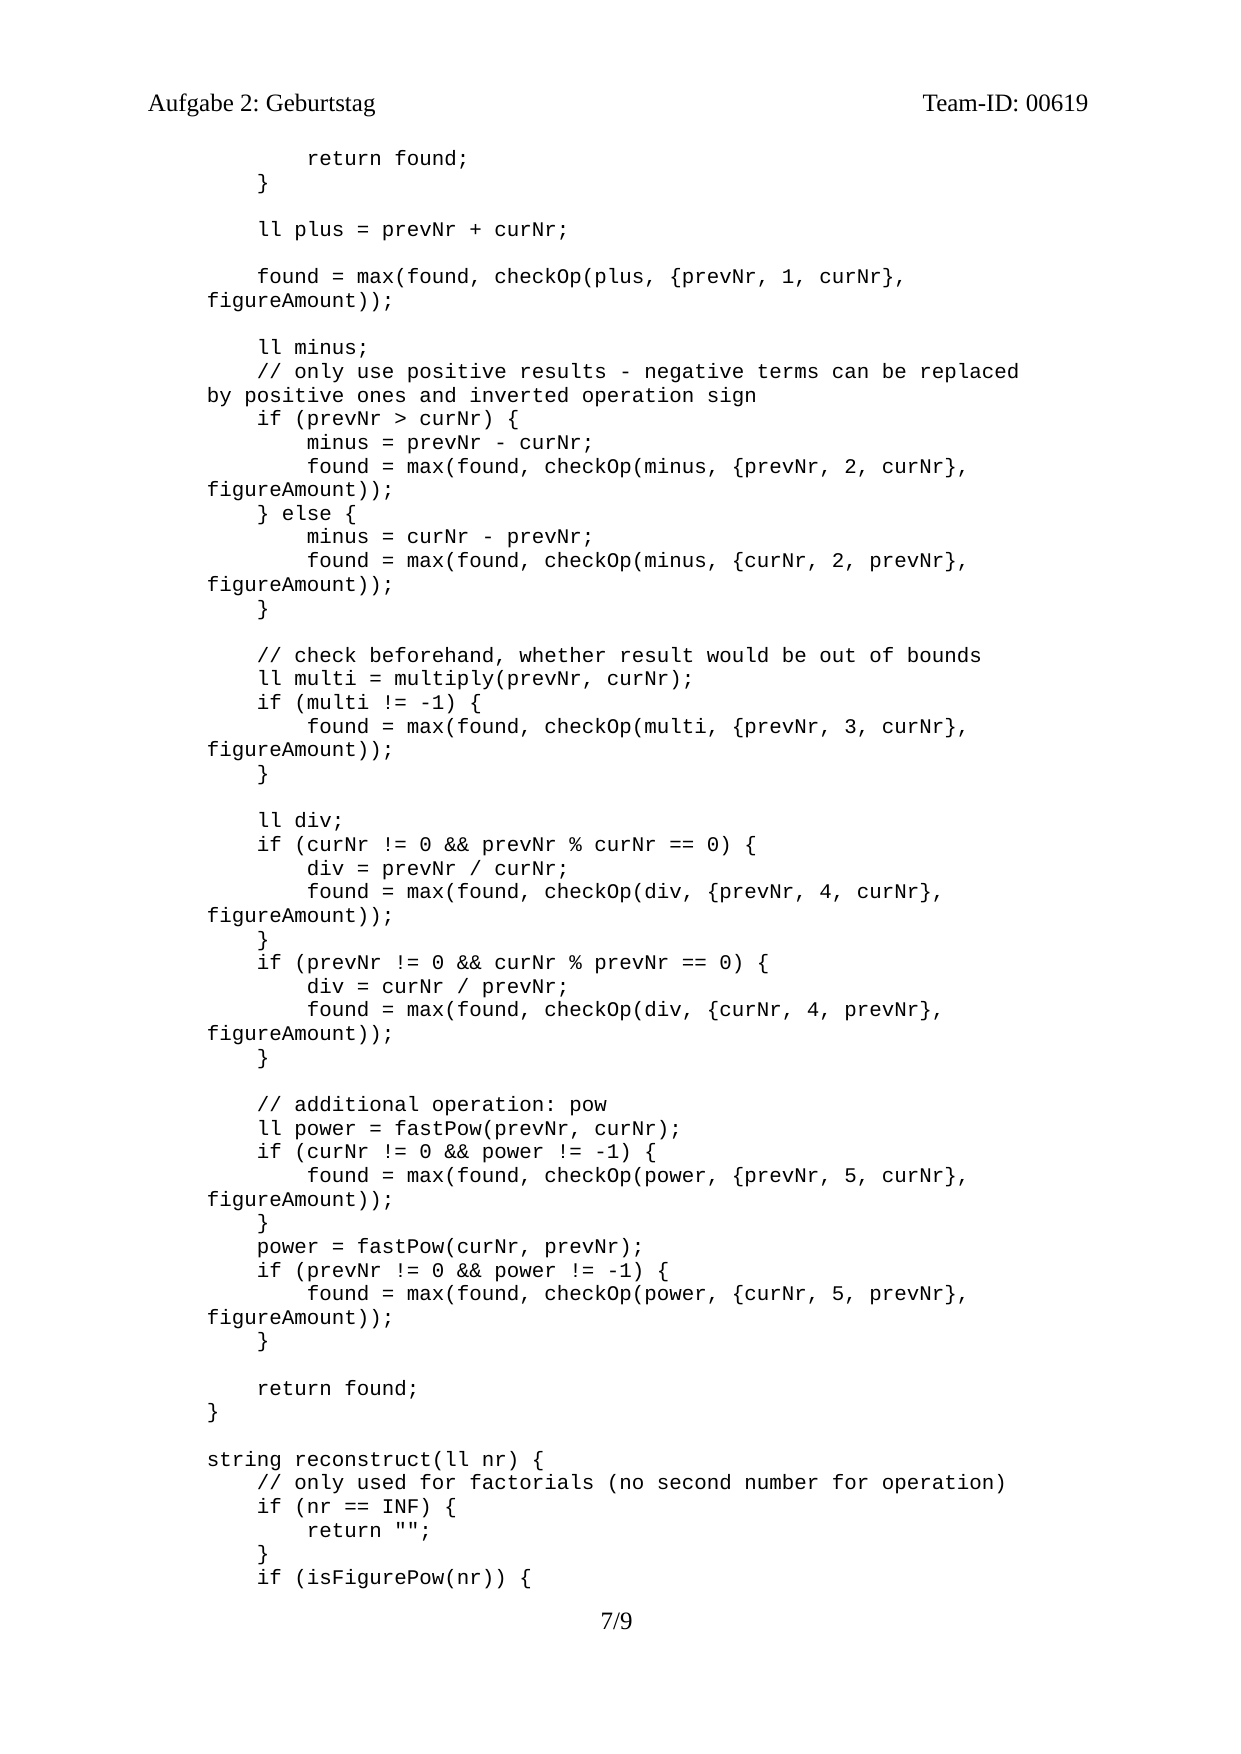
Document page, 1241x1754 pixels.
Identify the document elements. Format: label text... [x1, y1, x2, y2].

text found = max(found, checkOp(multi, {prevNr, 3, curNr}, figureAmount)); [207, 716, 1033, 763]
text if (prevNr != 0 && curNr % prevNr == 0) { [207, 952, 1033, 976]
text } [207, 1543, 1033, 1567]
text found = max(found, checkOp(plus, {prevNr, 1, curNr}, figureAmount)); [207, 266, 1033, 314]
text return found; [207, 148, 1033, 172]
text if (nr == INF) { [207, 1496, 1033, 1520]
text // only used for factorials (no second number for operation) [207, 1472, 1033, 1496]
text } [207, 1047, 1033, 1070]
text found = max(found, checkOp(minus, {prevNr, 2, curNr}, figureAmount)); [207, 456, 1033, 503]
text } else { [207, 503, 1033, 527]
text if (curNr != 0 && power != -1) { [207, 1141, 1033, 1165]
text minus = curNr - prevNr; [207, 527, 1033, 550]
text ll plus = prevNr + curNr; [207, 219, 1033, 243]
text ll multi = multiply(prevNr, curNr); [207, 668, 1033, 692]
text found = max(found, checkOp(div, {curNr, 4, prevNr}, figureAmount)); [207, 999, 1033, 1047]
text // additional operation: pow [207, 1094, 1033, 1118]
text div = curNr / prevNr; [207, 976, 1033, 999]
text return found; [207, 1378, 1033, 1401]
text power = fastPow(curNr, prevNr); [207, 1236, 1033, 1259]
text ll power = fastPow(prevNr, curNr); [207, 1118, 1033, 1141]
text ll div; [207, 810, 1033, 834]
text if (prevNr != 0 && power != -1) { [207, 1259, 1033, 1283]
text if (multi != -1) { [207, 692, 1033, 716]
text minus = prevNr - curNr; [207, 432, 1033, 456]
text found = max(found, checkOp(power, {curNr, 5, prevNr}, figureAmount)); [207, 1283, 1033, 1331]
text found = max(found, checkOp(div, {prevNr, 4, curNr}, figureAmount)); [207, 881, 1033, 928]
text } [207, 1401, 1033, 1425]
text found = max(found, checkOp(minus, {curNr, 2, prevNr}, figureAmount)); [207, 550, 1033, 597]
text if (isFigurePow(nr)) { [207, 1567, 1033, 1591]
text found = max(found, checkOp(power, {prevNr, 5, curNr}, figureAmount)); [207, 1165, 1033, 1212]
text div = prevNr / curNr; [207, 858, 1033, 881]
text } [207, 1331, 1033, 1354]
text } [207, 928, 1033, 952]
text } [207, 1212, 1033, 1236]
text // check beforehand, whether result would be out of bounds [207, 645, 1033, 668]
text if (prevNr > curNr) { [207, 408, 1033, 432]
text } [207, 763, 1033, 787]
text ll minus; [207, 337, 1033, 361]
text if (curNr != 0 && prevNr % curNr == 0) { [207, 834, 1033, 858]
text string reconstruct(ll nr) { [207, 1449, 1033, 1472]
text } [207, 172, 1033, 196]
text // only use positive results - negative terms can be replaced by positive ones and inverted operation sign [207, 361, 1033, 408]
text return ""; [207, 1520, 1033, 1543]
text } [207, 597, 1033, 621]
